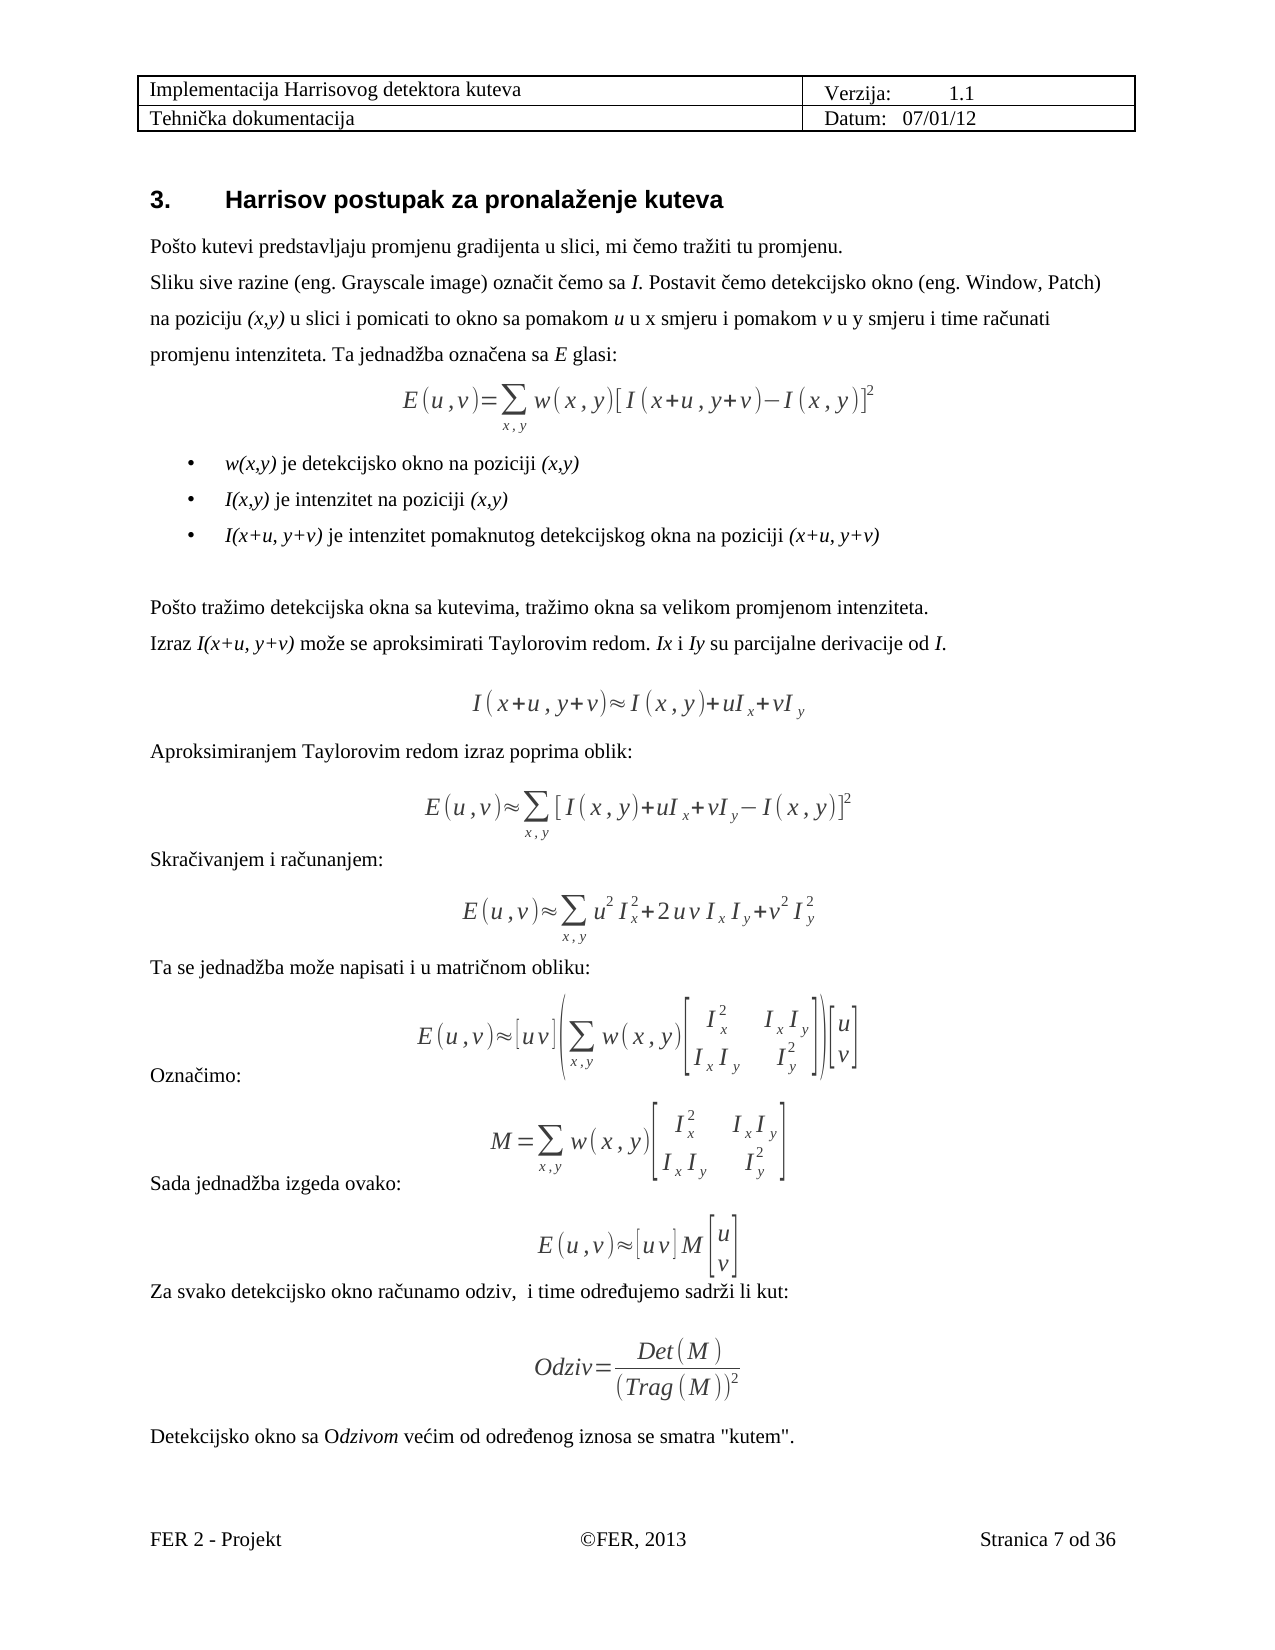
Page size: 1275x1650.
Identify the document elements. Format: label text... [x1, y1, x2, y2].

text Ta se jednadžba može napisati i u matričnom obliku: [150, 955, 1125, 979]
text Pošto kutevi predstavljaju promjenu gradijenta u slici, mi čemo tražiti tu promjenu. [150, 234, 1125, 258]
list w(x,y) je detekcijsko okno na poziciji (x,y) [187, 450, 1125, 474]
text Skračivanjem i računanjem: [150, 847, 1125, 871]
subtitle Harrisov postupak za pronalaženje kuteva [150, 185, 1125, 213]
text Detekcijsko okno sa Odzivom većim od određenog iznosa se smatra "kutem". [150, 1423, 1125, 1448]
text Izraz I(x+u, y+v) može se aproksimirati Taylorovim redom. Ix i Iy su parcijalne derivacije od I. [150, 631, 1125, 655]
text Pošto tražimo detekcijska okna sa kutevima, tražimo okna sa velikom promjenom intenziteta. [150, 594, 1125, 619]
text Označimo: [150, 1063, 1125, 1087]
text Aproksimiranjem Taylorovim redom izraz poprima oblik: [150, 739, 1125, 763]
text Sada jednadžba izgeda ovako: [150, 1171, 1125, 1195]
list I(x+u, y+v) je intenzitet pomaknutog detekcijskog okna na poziciji (x+u, y+v) [187, 522, 1125, 547]
text Za svako detekcijsko okno računamo odziv, i time određujemo sadrži li kut: [150, 1279, 1125, 1303]
list I(x,y) je intenzitet na poziciji (x,y) [187, 486, 1125, 511]
text Sliku sive razine (eng. Grayscale image) označit čemo sa I. Postavit čemo detekcijsko okno (eng. Window, Patch) na poziciju (x,y) u slici i pomicati to okno sa pomakom u u x smjeru i pomakom v u y smjeru i time računati promjenu intenziteta. Ta jednadžba označena sa E glasi: [150, 270, 1125, 366]
